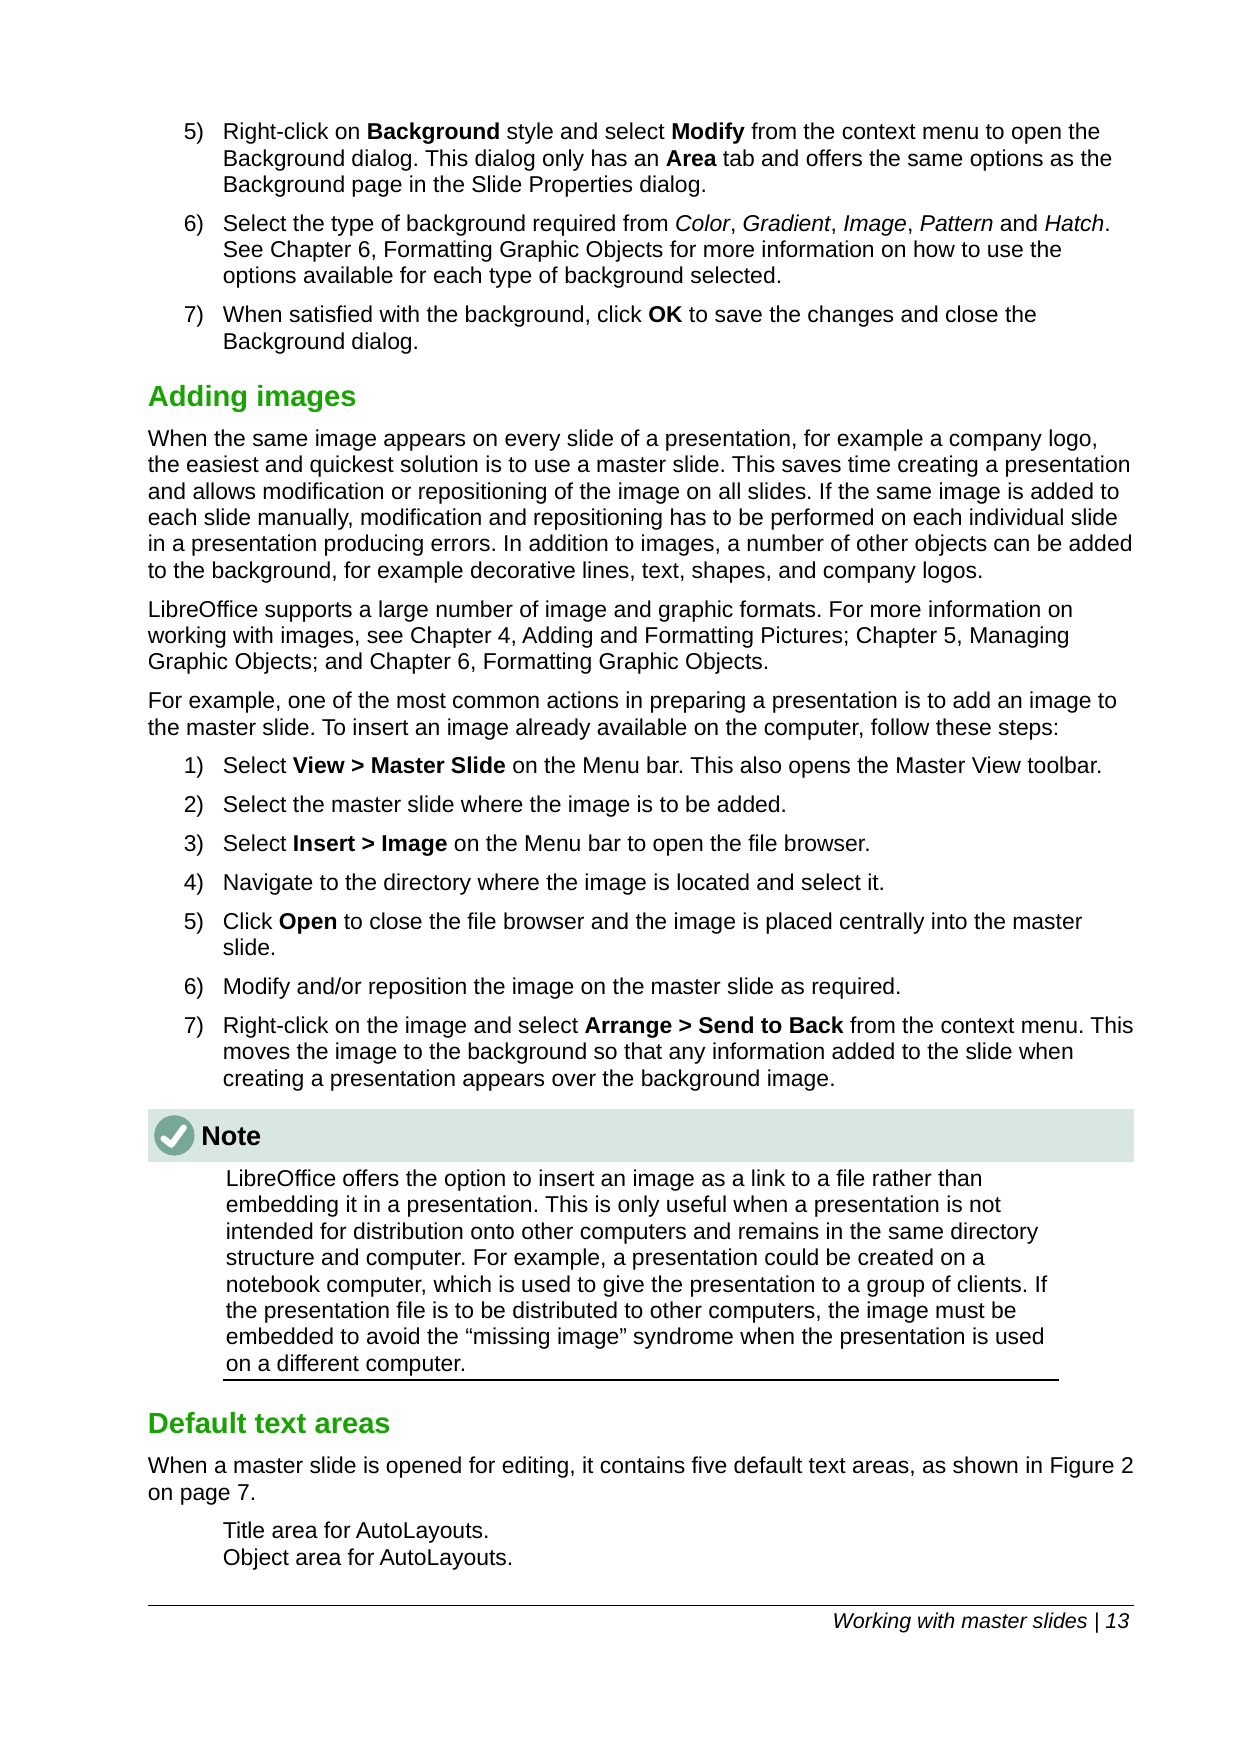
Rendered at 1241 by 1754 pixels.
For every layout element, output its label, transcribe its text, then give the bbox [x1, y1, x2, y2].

list When a master slide is opened for editing, it contains five default text areas, as shown in Figure 2 on page 7. [148, 1452, 1134, 1505]
list Select Insert > Image on the Menu bar to open the file browser. [204, 830, 1134, 856]
list Navigate to the directory where the image is located and select it. [204, 869, 1134, 895]
list Right-click on the image and select Arrange > Send to Back from the context menu. This moves the image to the background so that any information added to the slide when creating a presentation appears over the background image. [204, 1012, 1134, 1091]
list Select View > Master Slide on the Menu bar. This also opens the Master View toolbar. [204, 752, 1134, 779]
subtitle Note [148, 1109, 1134, 1162]
text When the same image appears on every slide of a presentation, for example a company logo, the easiest and quickest solution is to use a master slide. This saves time creating a presentation and allows modification or repositioning of the image on all slides. If the same image is added to each slide manually, modification and repositioning has to be performed on each individual slide in a presentation producing errors. In addition to images, a number of other objects can be added to the background, for example decorative lines, text, shapes, and company logos. [148, 425, 1134, 583]
text LibreOffice supports a large number of image and graphic formats. For more information on working with images, see Chapter 4, Adding and Formatting Pictures; Chapter 5, Managing Graphic Objects; and Chapter 6, Formatting Graphic Objects. [148, 596, 1134, 675]
list Click Open to close the file browser and the image is placed centrally into the master slide. [204, 908, 1134, 961]
list Title area for AutoLayouts. [223, 1517, 1134, 1544]
list Select the type of background required from Color, Gradient, Image, Pattern and Hatch. See Chapter 6, Formatting Graphic Objects for more information on how to use the options available for each type of background selected. [204, 210, 1134, 289]
list When satisfied with the background, click OK to save the changes and close the Background dialog. [204, 301, 1134, 354]
list Select the master slide where the image is to be added. [204, 791, 1134, 818]
subtitle Adding images [148, 379, 1134, 412]
list Modify and/or reposition the image on the master slide as required. [204, 973, 1134, 999]
text For example, one of the most common actions in preparing a presentation is to add an image to the master slide. To insert an image already available on the computer, follow these steps: [148, 687, 1134, 740]
subtitle Default text areas [148, 1406, 1134, 1439]
text LibreOffice offers the option to insert an image as a link to a file rather than embedding it in a presentation. This is only useful when a presentation is not intended for distribution onto other computers and remains in the same directory structure and computer. For example, a presentation could be created on a notebook computer, which is used to give the presentation to a group of clients. If the presentation file is to be distributed to other computers, the image must be embedded to avoid the “missing image” syndrome when the presentation is used on a different computer. [223, 1162, 1059, 1379]
list Object area for AutoLayouts. [223, 1544, 1134, 1570]
list Right-click on Background style and select Modify from the context menu to open the Background dialog. This dialog only has an Area tab and offers the same options as the Background page in the Slide Properties dialog. [204, 118, 1134, 197]
